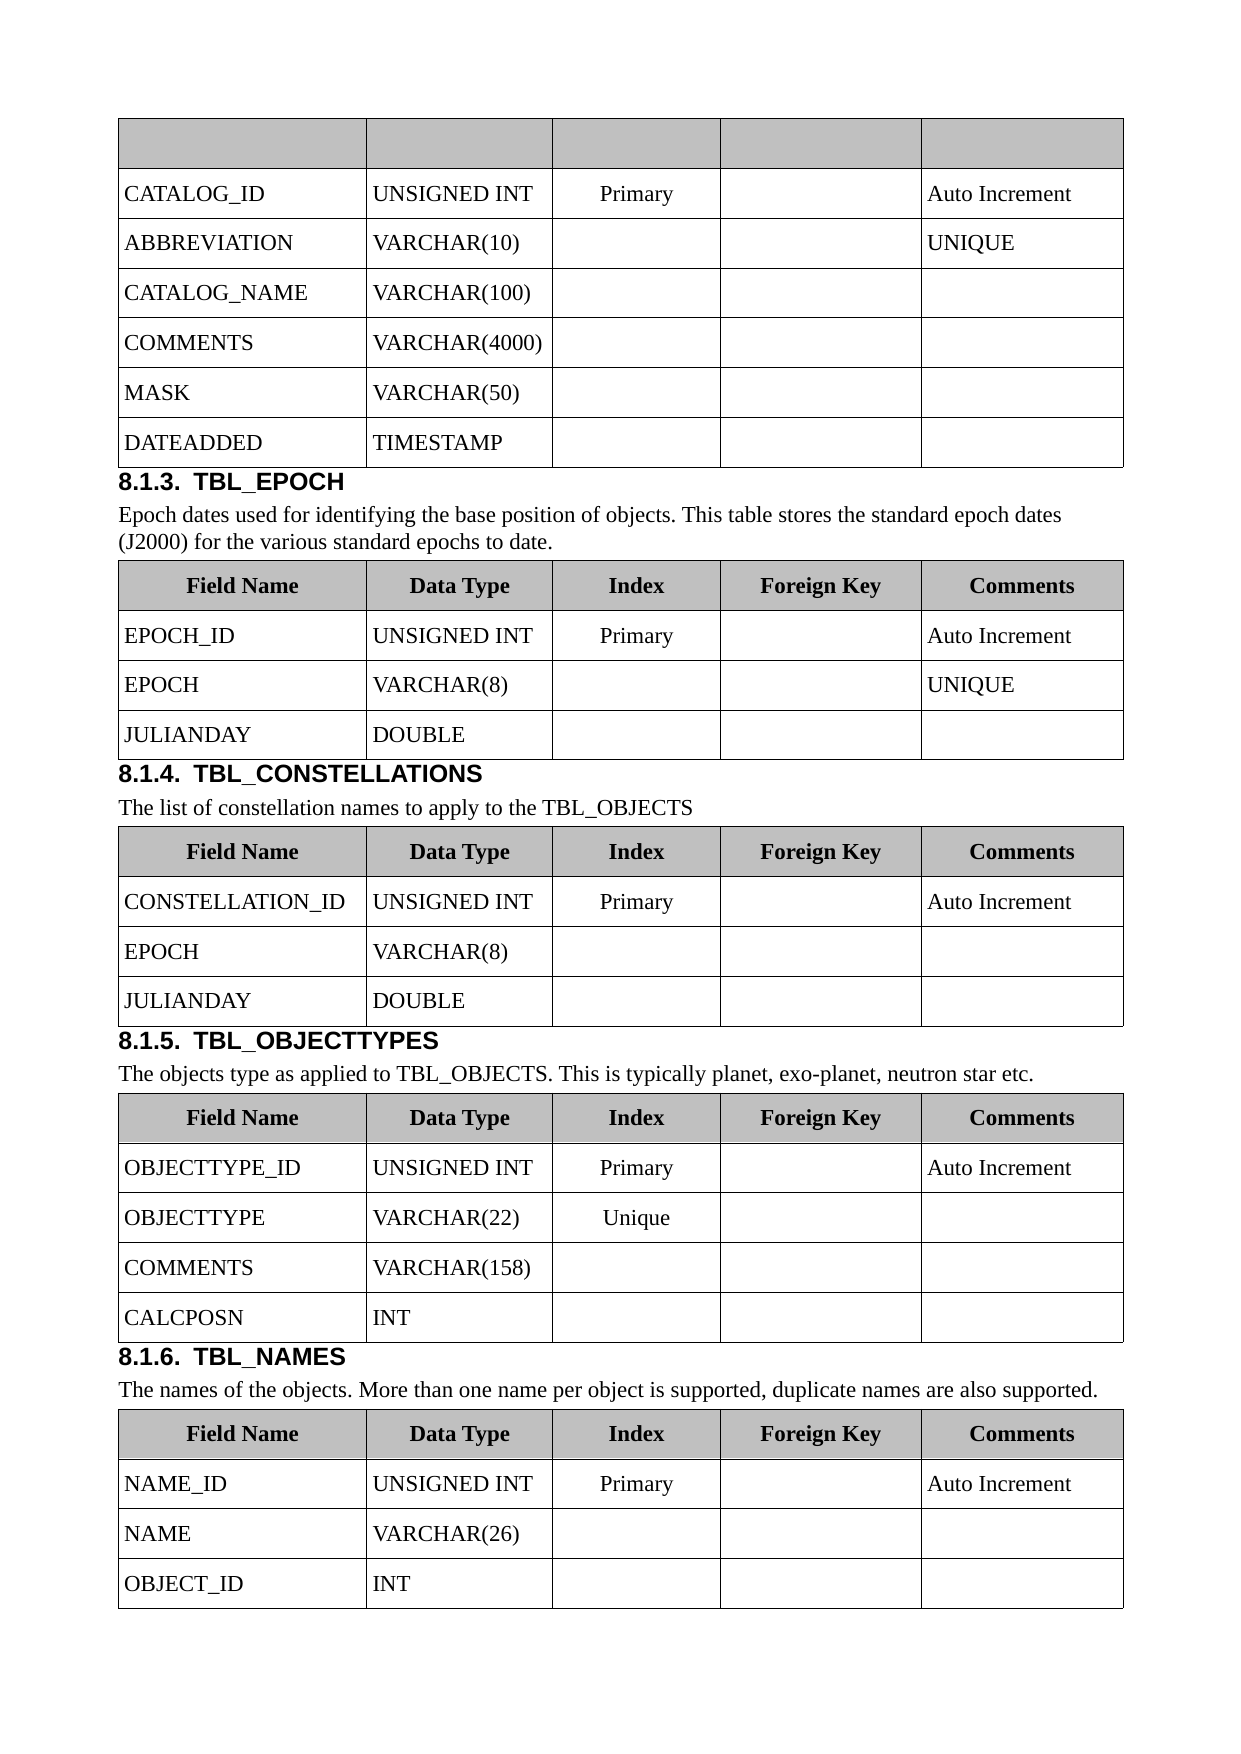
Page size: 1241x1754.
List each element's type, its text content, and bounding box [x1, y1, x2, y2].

table_cell [922, 1193, 1123, 1242]
table_cell OBJECTTYPE_ID [119, 1144, 366, 1192]
table_cell VARCHAR(158) [367, 1243, 552, 1292]
table_header [721, 119, 921, 168]
table_cell [553, 661, 720, 709]
table_cell CATALOG_ID [119, 169, 366, 218]
table_cell Primary [553, 1460, 720, 1508]
table_cell Auto Increment [922, 1460, 1123, 1508]
table_cell UNSIGNED INT [367, 877, 552, 926]
table_cell [721, 1144, 921, 1192]
table_header Index [553, 1094, 720, 1142]
table_header Data Type [367, 1410, 552, 1458]
table_cell [721, 1243, 921, 1292]
table_cell [553, 927, 720, 976]
table_cell UNSIGNED INT [367, 611, 552, 660]
table_cell Auto Increment [922, 169, 1123, 218]
table_header Foreign Key [721, 1410, 921, 1458]
table_cell VARCHAR(4000) [367, 318, 552, 367]
table_cell EPOCH [119, 927, 366, 976]
table_header Foreign Key [721, 827, 921, 876]
table_cell [553, 269, 720, 317]
table_cell [721, 711, 921, 759]
table_cell [721, 1293, 921, 1342]
table_header Comments [922, 827, 1123, 876]
table_header Index [553, 1410, 720, 1458]
table_cell UNSIGNED INT [367, 169, 552, 218]
table_header Comments [922, 561, 1123, 610]
table_cell JULIANDAY [119, 711, 366, 759]
table_cell [922, 269, 1123, 317]
table_cell JULIANDAY [119, 977, 366, 1026]
table_header Comments [922, 1094, 1123, 1142]
table_cell [721, 1460, 921, 1508]
table_cell [721, 1193, 921, 1242]
table_header [553, 119, 720, 168]
table_cell [721, 418, 921, 467]
text The objects type as applied to TBL_OBJECTS. This is typically planet, exo-planet, neutron star etc. [118, 1060, 1122, 1087]
table_cell [922, 1559, 1123, 1608]
table_cell Primary [553, 877, 720, 926]
subtitle TBL_EPOCH [118, 468, 1122, 496]
table_cell [922, 927, 1123, 976]
table_cell DOUBLE [367, 977, 552, 1026]
table_cell Auto Increment [922, 611, 1123, 660]
table_header Data Type [367, 827, 552, 876]
table_cell VARCHAR(10) [367, 219, 552, 267]
table_cell [922, 1509, 1123, 1558]
table_cell [922, 1243, 1123, 1292]
table_header Field Name [119, 827, 366, 876]
table_cell VARCHAR(8) [367, 661, 552, 709]
table_header Field Name [119, 561, 366, 610]
table_cell VARCHAR(22) [367, 1193, 552, 1242]
subtitle TBL_NAMES [118, 1343, 1122, 1370]
table_cell [721, 877, 921, 926]
table_cell [553, 368, 720, 417]
table_cell DATEADDED [119, 418, 366, 467]
table_cell [922, 711, 1123, 759]
table_header Index [553, 827, 720, 876]
table_cell COMMENTS [119, 1243, 366, 1292]
table_cell [721, 1509, 921, 1558]
table_cell NAME [119, 1509, 366, 1558]
table_header Foreign Key [721, 561, 921, 610]
table_header Field Name [119, 1094, 366, 1142]
table_cell [922, 1293, 1123, 1342]
table_cell [553, 1243, 720, 1292]
table_cell [922, 318, 1123, 367]
table_cell MASK [119, 368, 366, 417]
table_cell Primary [553, 169, 720, 218]
table_cell NAME_ID [119, 1460, 366, 1508]
subtitle TBL_OBJECTTYPES [118, 1027, 1122, 1054]
table_cell [721, 169, 921, 218]
table_cell EPOCH [119, 661, 366, 709]
table_header Data Type [367, 1094, 552, 1142]
table_cell UNIQUE [922, 219, 1123, 267]
table_cell ABBREVIATION [119, 219, 366, 267]
table_cell Auto Increment [922, 877, 1123, 926]
subtitle TBL_CONSTELLATIONS [118, 760, 1122, 788]
table_cell [721, 611, 921, 660]
table_header Foreign Key [721, 1094, 921, 1142]
table_cell CONSTELLATION_ID [119, 877, 366, 926]
table_cell [721, 1559, 921, 1608]
table_header Data Type [367, 561, 552, 610]
table_cell UNSIGNED INT [367, 1144, 552, 1192]
table_cell VARCHAR(8) [367, 927, 552, 976]
table_cell OBJECTTYPE [119, 1193, 366, 1242]
table_cell EPOCH_ID [119, 611, 366, 660]
table_header [922, 119, 1123, 168]
table_cell [721, 927, 921, 976]
table_cell VARCHAR(26) [367, 1509, 552, 1558]
table_cell Unique [553, 1193, 720, 1242]
table_header Index [553, 561, 720, 610]
table_cell CALCPOSN [119, 1293, 366, 1342]
table_cell [721, 219, 921, 267]
table_cell TIMESTAMP [367, 418, 552, 467]
table_cell [553, 1559, 720, 1608]
table_cell INT [367, 1559, 552, 1608]
text The names of the objects. More than one name per object is supported, duplicate names are also supported. [118, 1376, 1122, 1403]
table_cell [553, 219, 720, 267]
table_cell UNSIGNED INT [367, 1460, 552, 1508]
table_cell [553, 1509, 720, 1558]
table_cell VARCHAR(50) [367, 368, 552, 417]
table_cell [553, 418, 720, 467]
table_cell Primary [553, 611, 720, 660]
table_cell [721, 318, 921, 367]
table_cell [721, 661, 921, 709]
table_cell [553, 977, 720, 1026]
table_header [119, 119, 366, 168]
table_cell OBJECT_ID [119, 1559, 366, 1608]
table_cell [553, 318, 720, 367]
table_cell UNIQUE [922, 661, 1123, 709]
table_cell [721, 368, 921, 417]
table_header Comments [922, 1410, 1123, 1458]
table_cell Primary [553, 1144, 720, 1192]
table_cell [721, 269, 921, 317]
table_cell [922, 368, 1123, 417]
table_cell INT [367, 1293, 552, 1342]
table_cell COMMENTS [119, 318, 366, 367]
text The list of constellation names to apply to the TBL_OBJECTS [118, 794, 1122, 820]
table_cell Auto Increment [922, 1144, 1123, 1192]
table_header Field Name [119, 1410, 366, 1458]
table_cell [922, 977, 1123, 1026]
table_cell DOUBLE [367, 711, 552, 759]
table_cell CATALOG_NAME [119, 269, 366, 317]
table_header [367, 119, 552, 168]
table_cell [721, 977, 921, 1026]
table_cell [922, 418, 1123, 467]
table_cell VARCHAR(100) [367, 269, 552, 317]
text Epoch dates used for identifying the base position of objects. This table stores the standard epoch dates (J2000) for the various standard epochs to date. [118, 501, 1122, 554]
table_cell [553, 711, 720, 759]
table_cell [553, 1293, 720, 1342]
